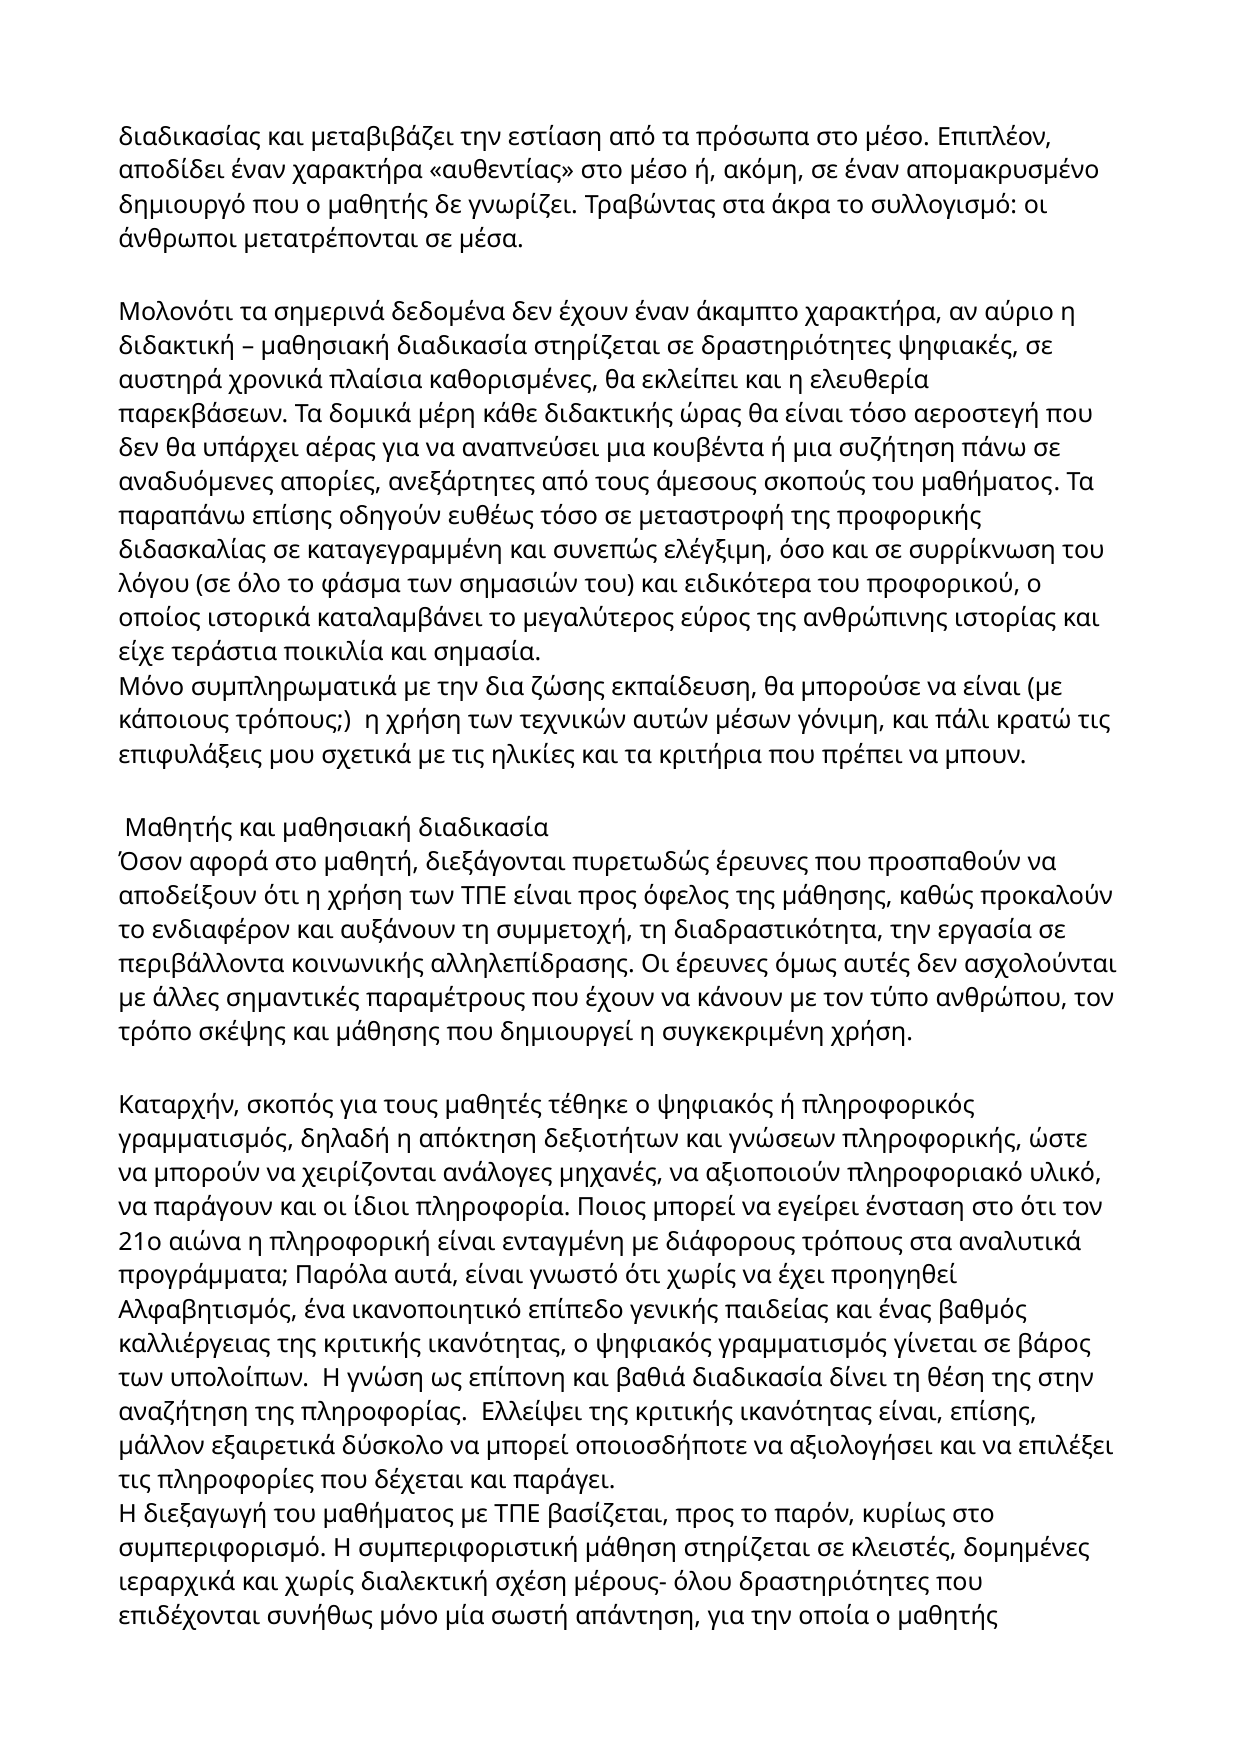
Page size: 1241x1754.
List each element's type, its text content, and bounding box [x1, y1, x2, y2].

text Μολονότι τα σημερινά δεδομένα δεν έχουν έναν άκαμπτο χαρακτήρα, αν αύριο η διδακτική – μαθησιακή διαδικασία στηρίζεται σε δραστηριότητες ψηφιακές, σε αυστηρά χρονικά πλαίσια καθορισμένες, θα εκλείπει και η ελευθερία παρεκβάσεων. Τα δομικά μέρη κάθε διδακτικής ώρας θα είναι τόσο αεροστεγή που δεν θα υπάρχει αέρας για να αναπνεύσει μια κουβέντα ή μια συζήτηση πάνω σε αναδυόμενες απορίες, ανεξάρτητες από τους άμεσους σκοπούς του μαθήματος. Τα παραπάνω επίσης οδηγούν ευθέως τόσο σε μεταστροφή της προφορικής διδασκαλίας σε καταγεγραμμένη και συνεπώς ελέγξιμη, όσο και σε συρρίκνωση του λόγου (σε όλο το φάσμα των σημασιών του) και ειδικότερα του προφορικού, ο οποίος ιστορικά καταλαμβάνει το μεγαλύτερος εύρος της ανθρώπινης ιστορίας και είχε τεράστια ποικιλία και σημασία. [118, 293, 1122, 668]
text Η διεξαγωγή του μαθήματος με ΤΠΕ βασίζεται, προς το παρόν, κυρίως στο συμπεριφορισμό. Η συμπεριφοριστική μάθηση στηρίζεται σε κλειστές, δομημένες ιεραρχικά και χωρίς διαλεκτική σχέση μέρους- όλου δραστηριότητες που επιδέχονται συνήθως μόνο μία σωστή απάντηση, για την οποία ο μαθητής [118, 1496, 1122, 1632]
text Όσον αφορά στο μαθητή, διεξάγονται πυρετωδώς έρευνες που προσπαθούν να αποδείξουν ότι η χρήση των ΤΠΕ είναι προς όφελος της μάθησης, καθώς προκαλούν το ενδιαφέρον και αυξάνουν τη συμμετοχή, τη διαδραστικότητα, την εργασία σε περιβάλλοντα κοινωνικής αλληλεπίδρασης. Οι έρευνες όμως αυτές δεν ασχολούνται με άλλες σημαντικές παραμέτρους που έχουν να κάνουν με τον τύπο ανθρώπου, τον τρόπο σκέψης και μάθησης που δημιουργεί η συγκεκριμένη χρήση. [118, 843, 1122, 1048]
text Μόνο συμπληρωματικά με την δια ζώσης εκπαίδευση, θα μπορούσε να είναι (με κάποιους τρόπους;) η χρήση των τεχνικών αυτών μέσων γόνιμη, και πάλι κρατώ τις επιφυλάξεις μου σχετικά με τις ηλικίες και τα κριτήρια που πρέπει να μπουν. [118, 668, 1122, 770]
text διαδικασίας και μεταβιβάζει την εστίαση από τα πρόσωπα στο μέσο. Επιπλέον, αποδίδει έναν χαρακτήρα «αυθεντίας» στο μέσο ή, ακόμη, σε έναν απομακρυσμένο δημιουργό που ο μαθητής δε γνωρίζει. Τραβώντας στα άκρα το συλλογισμό: οι άνθρωποι μετατρέπονται σε μέσα. [118, 118, 1122, 254]
text Μαθητής και μαθησιακή διαδικασία [118, 809, 1122, 843]
text Καταρχήν, σκοπός για τους μαθητές τέθηκε ο ψηφιακός ή πληροφορικός γραμματισμός, δηλαδή η απόκτηση δεξιοτήτων και γνώσεων πληροφορικής, ώστε να μπορούν να χειρίζονται ανάλογες μηχανές, να αξιοποιούν πληροφοριακό υλικό, να παράγουν και οι ίδιοι πληροφορία. Ποιος μπορεί να εγείρει ένσταση στο ότι τον 21ο αιώνα η πληροφορική είναι ενταγμένη με διάφορους τρόπους στα αναλυτικά προγράμματα; Παρόλα αυτά, είναι γνωστό ότι χωρίς να έχει προηγηθεί Αλφαβητισμός, ένα ικανοποιητικό επίπεδο γενικής παιδείας και ένας βαθμός καλλιέργειας της κριτικής ικανότητας, ο ψηφιακός γραμματισμός γίνεται σε βάρος των υπολοίπων. Η γνώση ως επίπονη και βαθιά διαδικασία δίνει τη θέση της στην αναζήτηση της πληροφορίας. Ελλείψει της κριτικής ικανότητας είναι, επίσης, μάλλον εξαιρετικά δύσκολο να μπορεί οποιοσδήποτε να αξιολογήσει και να επιλέξει τις πληροφορίες που δέχεται και παράγει. [118, 1087, 1122, 1496]
